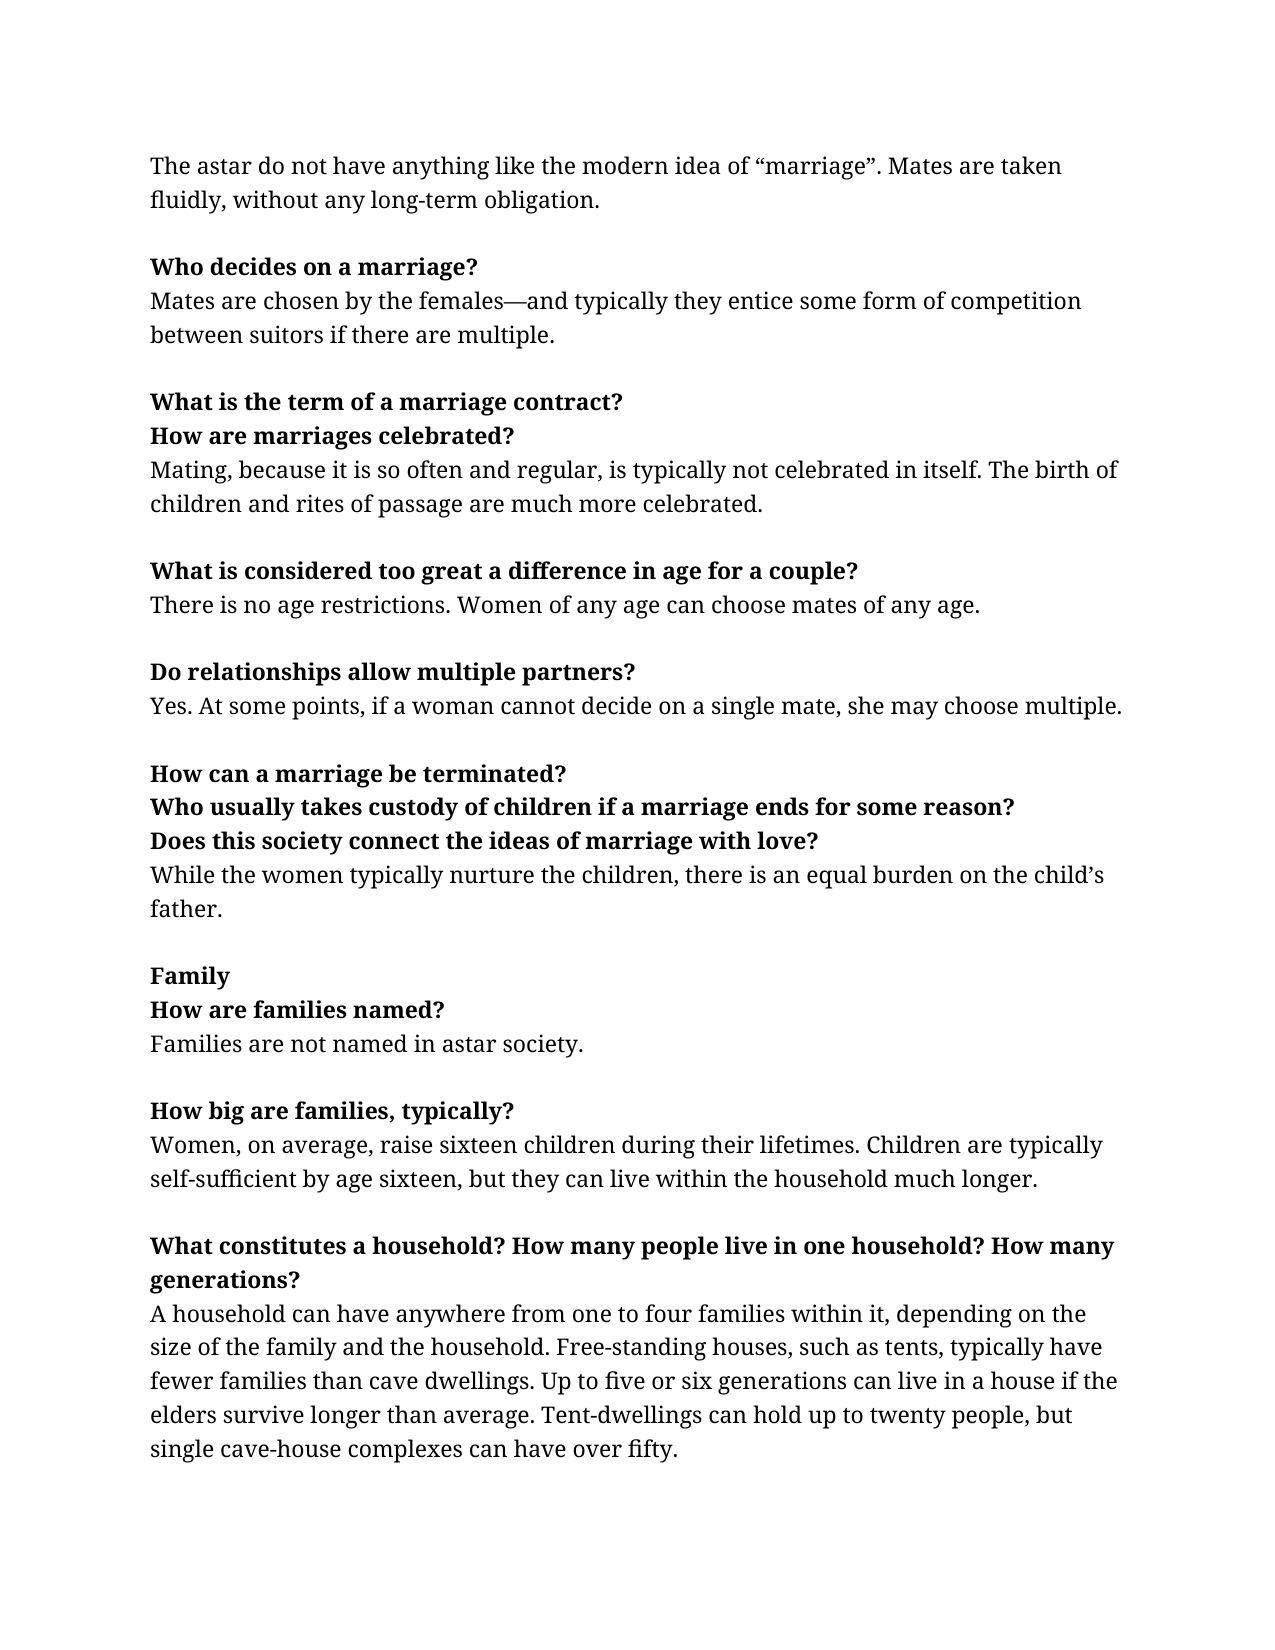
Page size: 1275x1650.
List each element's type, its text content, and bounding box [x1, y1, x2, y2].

text Do relationships allow multiple partners? Yes. At some points, if a woman cannot decide on a single mate, she may choose multiple. [150, 622, 1125, 721]
text While the women typically nurture the children, there is an equal burden on the child’s father. [150, 859, 1125, 924]
text Who decides on a marriage? [150, 217, 1125, 282]
text Women, on average, raise sixteen children during their lifetimes. Children are typically self-sufficient by age sixteen, but they can live within the household much longer. [150, 1129, 1125, 1194]
text What is considered too great a difference in age for a couple? [150, 521, 1125, 586]
text What constitutes a household? How many people live in one household? How many generations? [150, 1230, 1125, 1295]
text How can a marriage be terminated? [150, 757, 1125, 789]
text What is the term of a marriage contract? How are marriages celebrated? [150, 386, 1125, 451]
text Family [150, 960, 1125, 991]
text Mates are chosen by the females—and typically they entice some form of competition between suitors if there are multiple. [150, 285, 1125, 350]
text How big are families, typically? [150, 1061, 1125, 1126]
text A household can have anywhere from one to four families within it, depending on the size of the family and the household. Free-standing houses, such as tents, typically have fewer families than cave dwellings. Up to five or six generations can live in a house if the elders survive longer than average. Tent-dwellings can hold up to twenty people, but single cave-house complexes can have over fifty. [150, 1297, 1125, 1464]
text Mating, because it is so often and regular, is typically not celebrated in itself. The birth of children and rites of passage are much more celebrated. [150, 454, 1125, 519]
text Families are not named in astar society. [150, 1027, 1125, 1059]
text There is no age restrictions. Women of any age can choose mates of any age. [150, 589, 1125, 620]
text Who usually takes custody of children if a marriage ends for some reason? Does this society connect the ideas of marriage with love? [150, 791, 1125, 856]
text The astar do not have anything like the modern idea of “marriage”. Mates are taken fluidly, without any long-term obligation. [150, 150, 1125, 215]
text How are families named? [150, 994, 1125, 1025]
